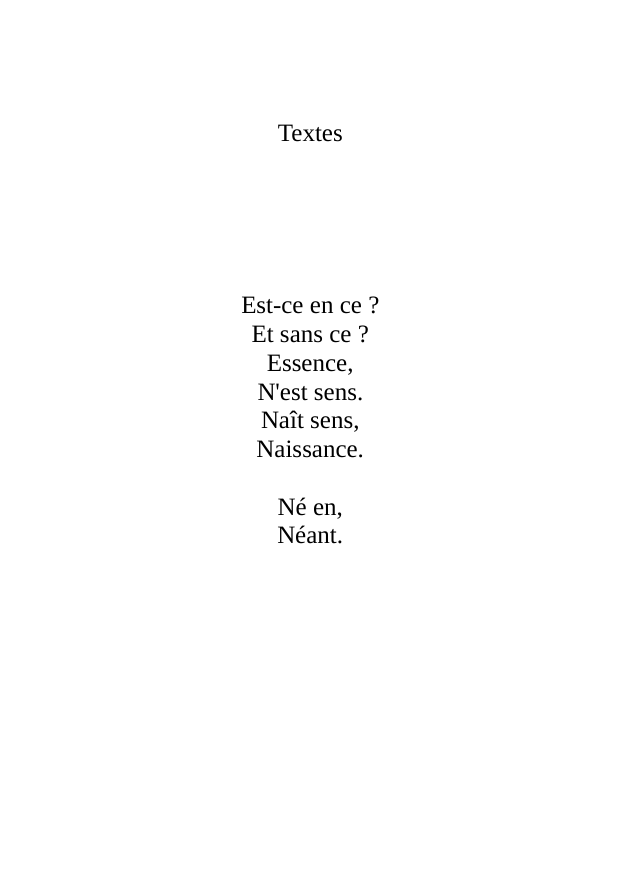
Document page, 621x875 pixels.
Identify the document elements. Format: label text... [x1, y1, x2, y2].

text Naît sens, [118, 406, 502, 434]
text N'est sens. [118, 377, 502, 406]
text Est-ce en ce ? [118, 291, 502, 319]
text Néant. [118, 521, 502, 549]
text Naissance. [118, 434, 502, 463]
text Essence, [118, 348, 502, 377]
text Textes [118, 118, 502, 147]
text Et sans ce ? [118, 319, 502, 348]
text Né en, [118, 492, 502, 521]
